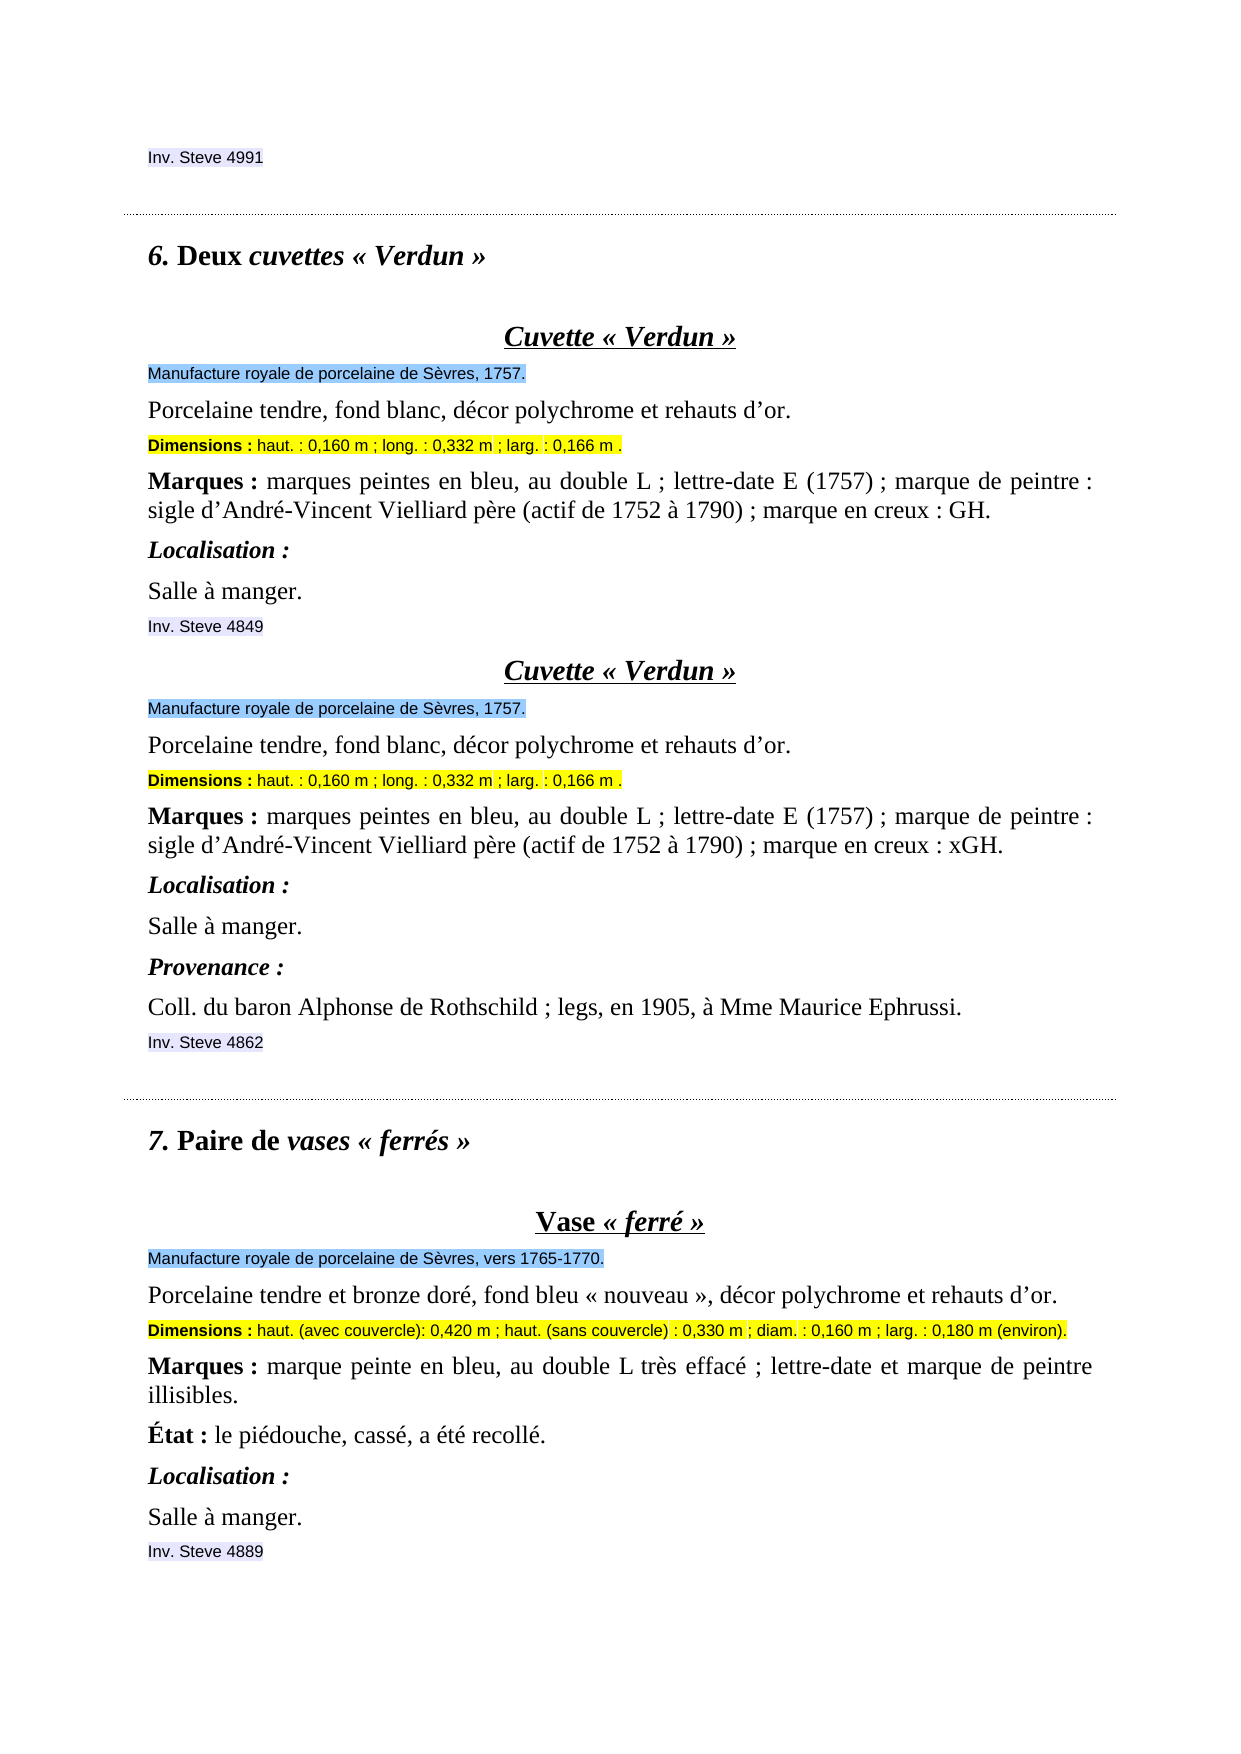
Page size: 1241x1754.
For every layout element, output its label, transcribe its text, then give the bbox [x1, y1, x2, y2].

text Inv. Steve 4862 [263, 1033, 1093, 1052]
text Manufacture royale de porcelaine de Sèvres, 1757. [526, 364, 1093, 383]
text Coll. du baron Alphonse de Rothschild ; legs, en 1905, à Mme Maurice Ephrussi. [148, 992, 1093, 1021]
subtitle Paire de vases « ferrés » [124, 1099, 1116, 1180]
subtitle Deux cuvettes « Verdun » [124, 214, 1116, 295]
text Porcelaine tendre, fond blanc, décor polychrome et rehauts d’or. [148, 395, 1093, 424]
text Marques : marques peintes en bleu, au double L ; lettre-date E (1757) ; marque de peintre : sigle d’André-Vincent Vielliard père (actif de 1752 à 1790) ; marque en creux : xGH. [148, 801, 1093, 859]
text Porcelaine tendre et bronze doré, fond bleu « nouveau », décor polychrome et rehauts d’or. [148, 1280, 1093, 1309]
subtitle Cuvette « Verdun » [148, 653, 1093, 687]
text Localisation : [148, 871, 1093, 899]
text Manufacture royale de porcelaine de Sèvres, 1757. [526, 699, 1093, 718]
text Localisation : [148, 1461, 1093, 1490]
text Inv. Steve 4849 [263, 617, 1093, 636]
text Salle à manger. [148, 1502, 1093, 1530]
text Salle à manger. [148, 911, 1093, 940]
text Inv. Steve 4889 [263, 1542, 1093, 1561]
subtitle Vase « ferré » [148, 1204, 1093, 1237]
text Dimensions : haut. : 0,160 m ; long. : 0,332 m ; larg. : 0,166 m . [622, 770, 1093, 789]
subtitle Cuvette « Verdun » [148, 319, 1093, 352]
text Manufacture royale de porcelaine de Sèvres, vers 1765-1770. [604, 1249, 1093, 1268]
text Localisation : [148, 536, 1093, 564]
text Provenance : [148, 952, 1093, 980]
text Marques : marques peintes en bleu, au double L ; lettre-date E (1757) ; marque de peintre : sigle d’André-Vincent Vielliard père (actif de 1752 à 1790) ; marque en creux : GH. [148, 466, 1093, 524]
text Porcelaine tendre, fond blanc, décor polychrome et rehauts d’or. [148, 730, 1093, 758]
text État : le piédouche, cassé, a été recollé. [148, 1421, 1093, 1449]
text Salle à manger. [148, 576, 1093, 605]
text Inv. Steve 4991 [263, 148, 1093, 167]
text Dimensions : haut. : 0,160 m ; long. : 0,332 m ; larg. : 0,166 m . [622, 435, 1093, 454]
text Marques : marque peinte en bleu, au double L très effacé ; lettre-date et marque de peintre illisibles. [148, 1351, 1093, 1409]
